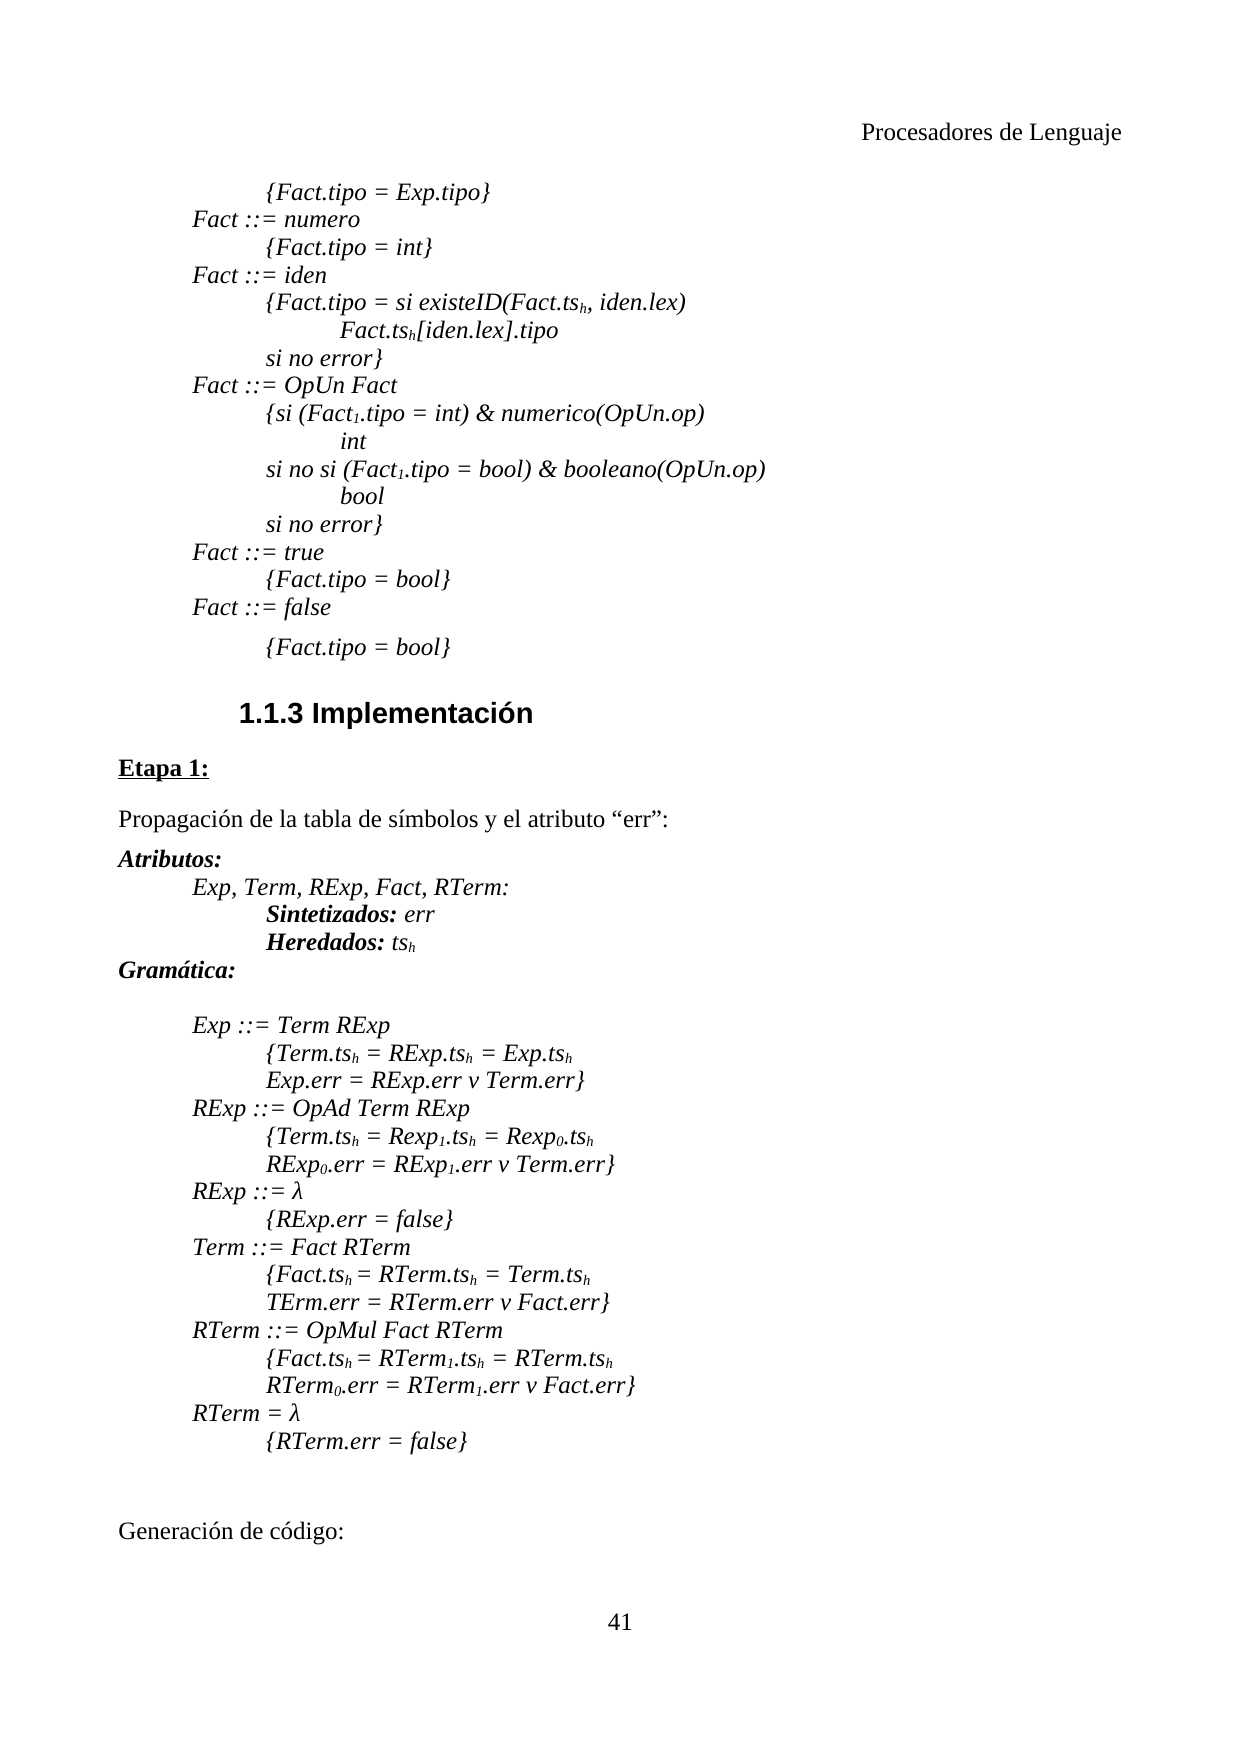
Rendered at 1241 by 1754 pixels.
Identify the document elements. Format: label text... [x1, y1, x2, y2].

text si no error} [266, 344, 1122, 372]
text {Fact.tipo = bool} [266, 633, 1122, 661]
text Fact ::= OpUn Fact [118, 372, 1122, 399]
text {Fact.tipo = Exp.tipo} [118, 178, 1122, 205]
text si no si (Fact1.tipo = bool) & booleano(OpUn.op) [118, 455, 1122, 482]
text Fact ::= true [118, 538, 1122, 566]
text {Term.tsh = RExp.tsh = Exp.tsh [118, 1039, 1122, 1067]
text si no error} [266, 510, 1122, 538]
text {Fact.tsh = RTerm1.tsh = RTerm.tsh [118, 1344, 1122, 1371]
text Fact ::= iden [118, 261, 1122, 288]
text {Fact.tsh = RTerm.tsh = Term.tsh [118, 1261, 1122, 1288]
text Exp, Term, RExp, Fact, RTerm: [118, 873, 1122, 900]
text Term ::= Fact RTerm [118, 1233, 1122, 1261]
text Gramática: [118, 956, 1122, 983]
text Propagación de la tabla de símbolos y el atributo “err”: [118, 805, 1122, 833]
text Generación de código: [118, 1517, 1122, 1545]
text RExp0.err = RExp1.err v Term.err} [118, 1150, 1122, 1177]
text {RExp.err = false} [118, 1205, 1122, 1233]
text int [118, 427, 1122, 455]
text Etapa 1: [118, 754, 1122, 782]
text {Term.tsh = Rexp1.tsh = Rexp0.tsh [118, 1122, 1122, 1150]
text {Fact.tipo = si existeID(Fact.tsh, iden.lex) [266, 288, 1122, 316]
text {RTerm.err = false} [118, 1427, 1122, 1454]
text RTerm = λ [118, 1399, 1122, 1427]
text Fact ::= false [118, 593, 1122, 621]
text {Fact.tipo = int} [266, 233, 1122, 261]
text {si (Fact1.tipo = int) & numerico(OpUn.op) [266, 399, 1122, 427]
text RTerm0.err = RTerm1.err v Fact.err} [118, 1371, 1122, 1399]
text RExp ::= λ [118, 1177, 1122, 1205]
text bool [118, 482, 1122, 510]
text {Fact.tipo = bool} [266, 566, 1122, 593]
text Sintetizados: err [118, 900, 1122, 928]
subtitle Implementación [231, 697, 1122, 730]
text Fact ::= numero [118, 205, 1122, 233]
text Atributos: [118, 845, 1122, 873]
text Fact.tsh[iden.lex].tipo [266, 316, 1122, 344]
text Exp ::= Term RExp [118, 1011, 1122, 1039]
text TErm.err = RTerm.err v Fact.err} [118, 1288, 1122, 1316]
text Exp.err = RExp.err v Term.err} [118, 1067, 1122, 1094]
text Heredados: tsh [118, 928, 1122, 956]
text RExp ::= OpAd Term RExp [118, 1094, 1122, 1122]
text RTerm ::= OpMul Fact RTerm [118, 1316, 1122, 1344]
